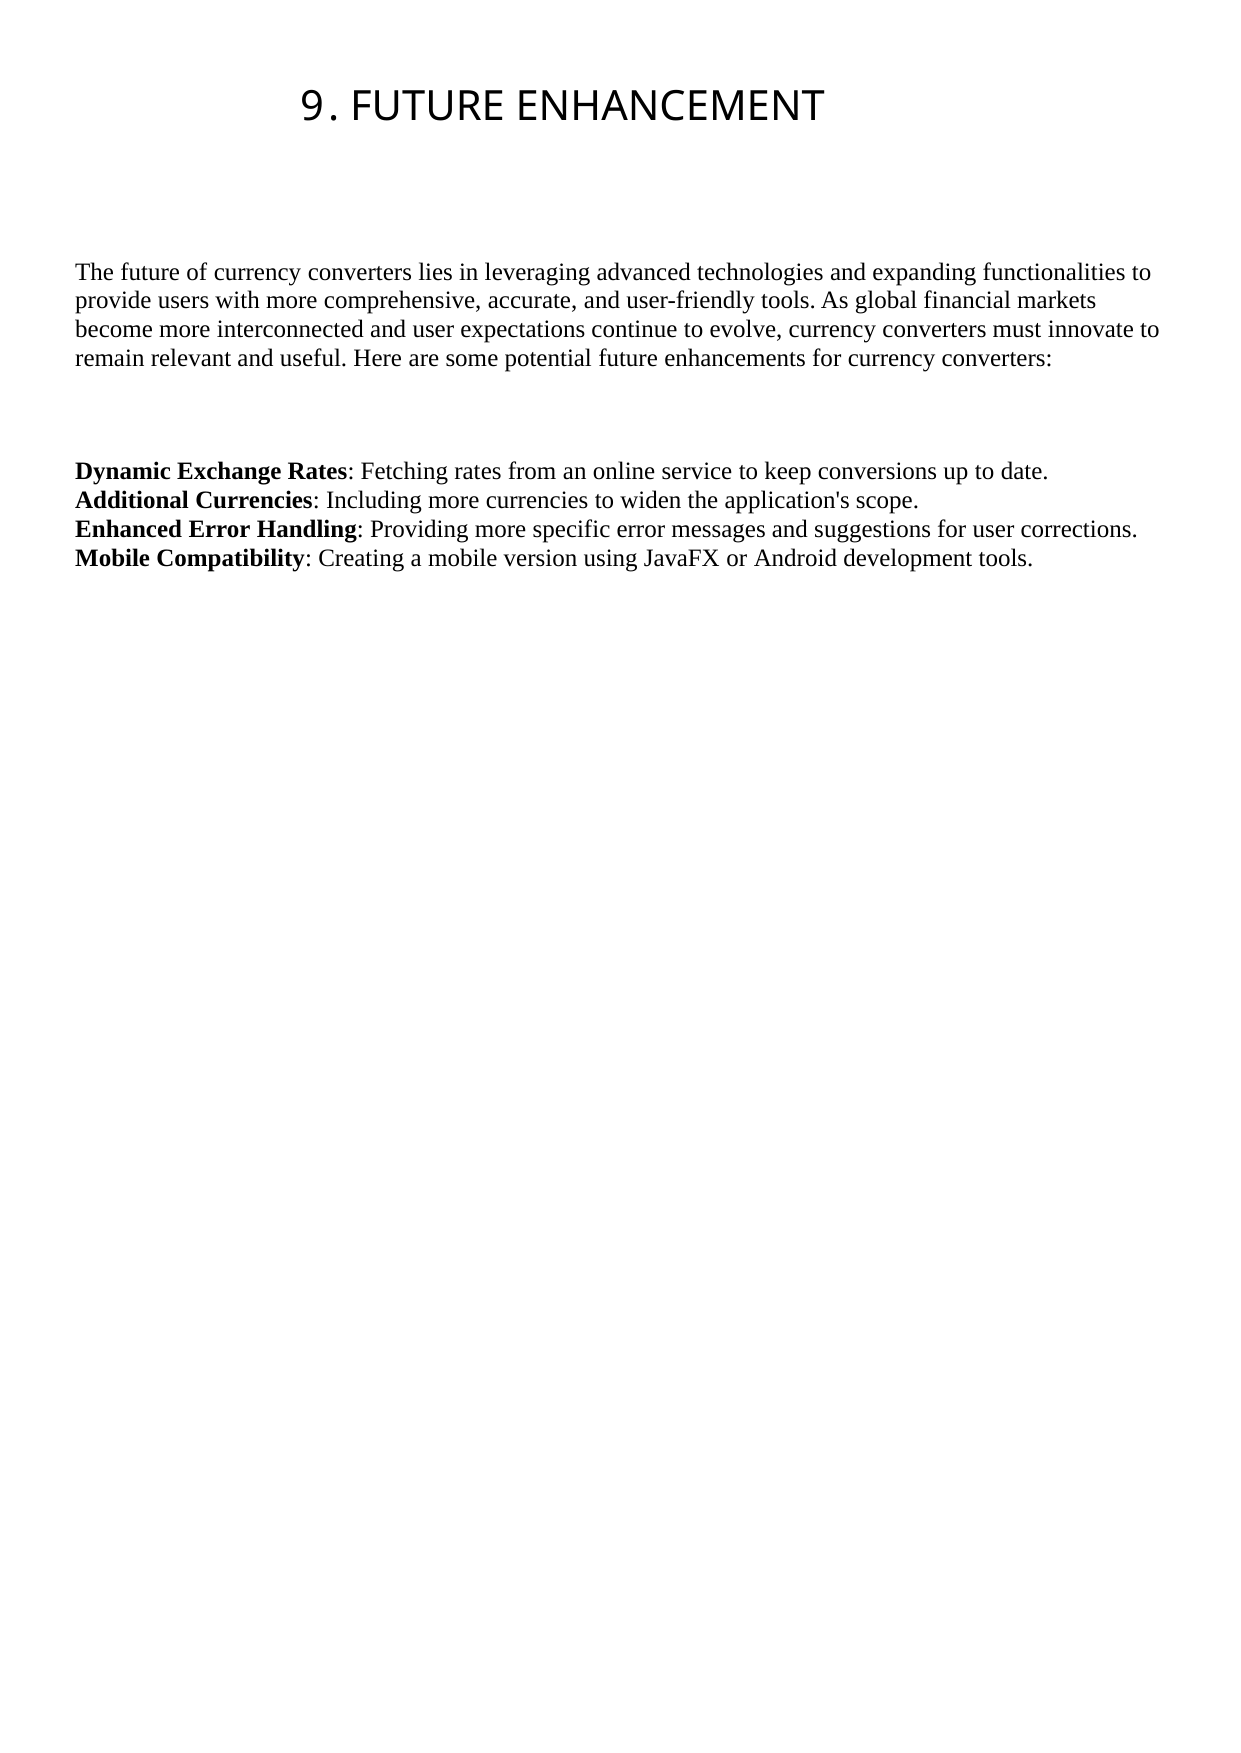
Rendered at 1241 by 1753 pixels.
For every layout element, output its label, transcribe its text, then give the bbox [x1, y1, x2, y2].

text Mobile Compatibility: Creating a mobile version using JavaFX or Android development tools. [75, 544, 1163, 572]
text The future of currency converters lies in leveraging advanced technologies and expanding functionalities to [75, 258, 1185, 286]
text Enhanced Error Handling: Providing more specific error messages and suggestions for user corrections. [75, 515, 1163, 543]
text remain relevant and useful. Here are some potential future enhancements for currency converters: [75, 344, 1185, 372]
text . FUTURE ENHANCEMENT [328, 73, 948, 132]
text Dynamic Exchange Rates: Fetching rates from an online service to keep conversions up to date. [75, 458, 1163, 485]
text Additional Currencies: Including more currencies to widen the application's scope. [75, 486, 1163, 514]
text provide users with more comprehensive, accurate, and user-friendly tools. As global financial markets [75, 287, 1185, 314]
text become more interconnected and user expectations continue to evolve, currency converters must innovate to [75, 315, 1185, 343]
text 9 [300, 73, 328, 132]
